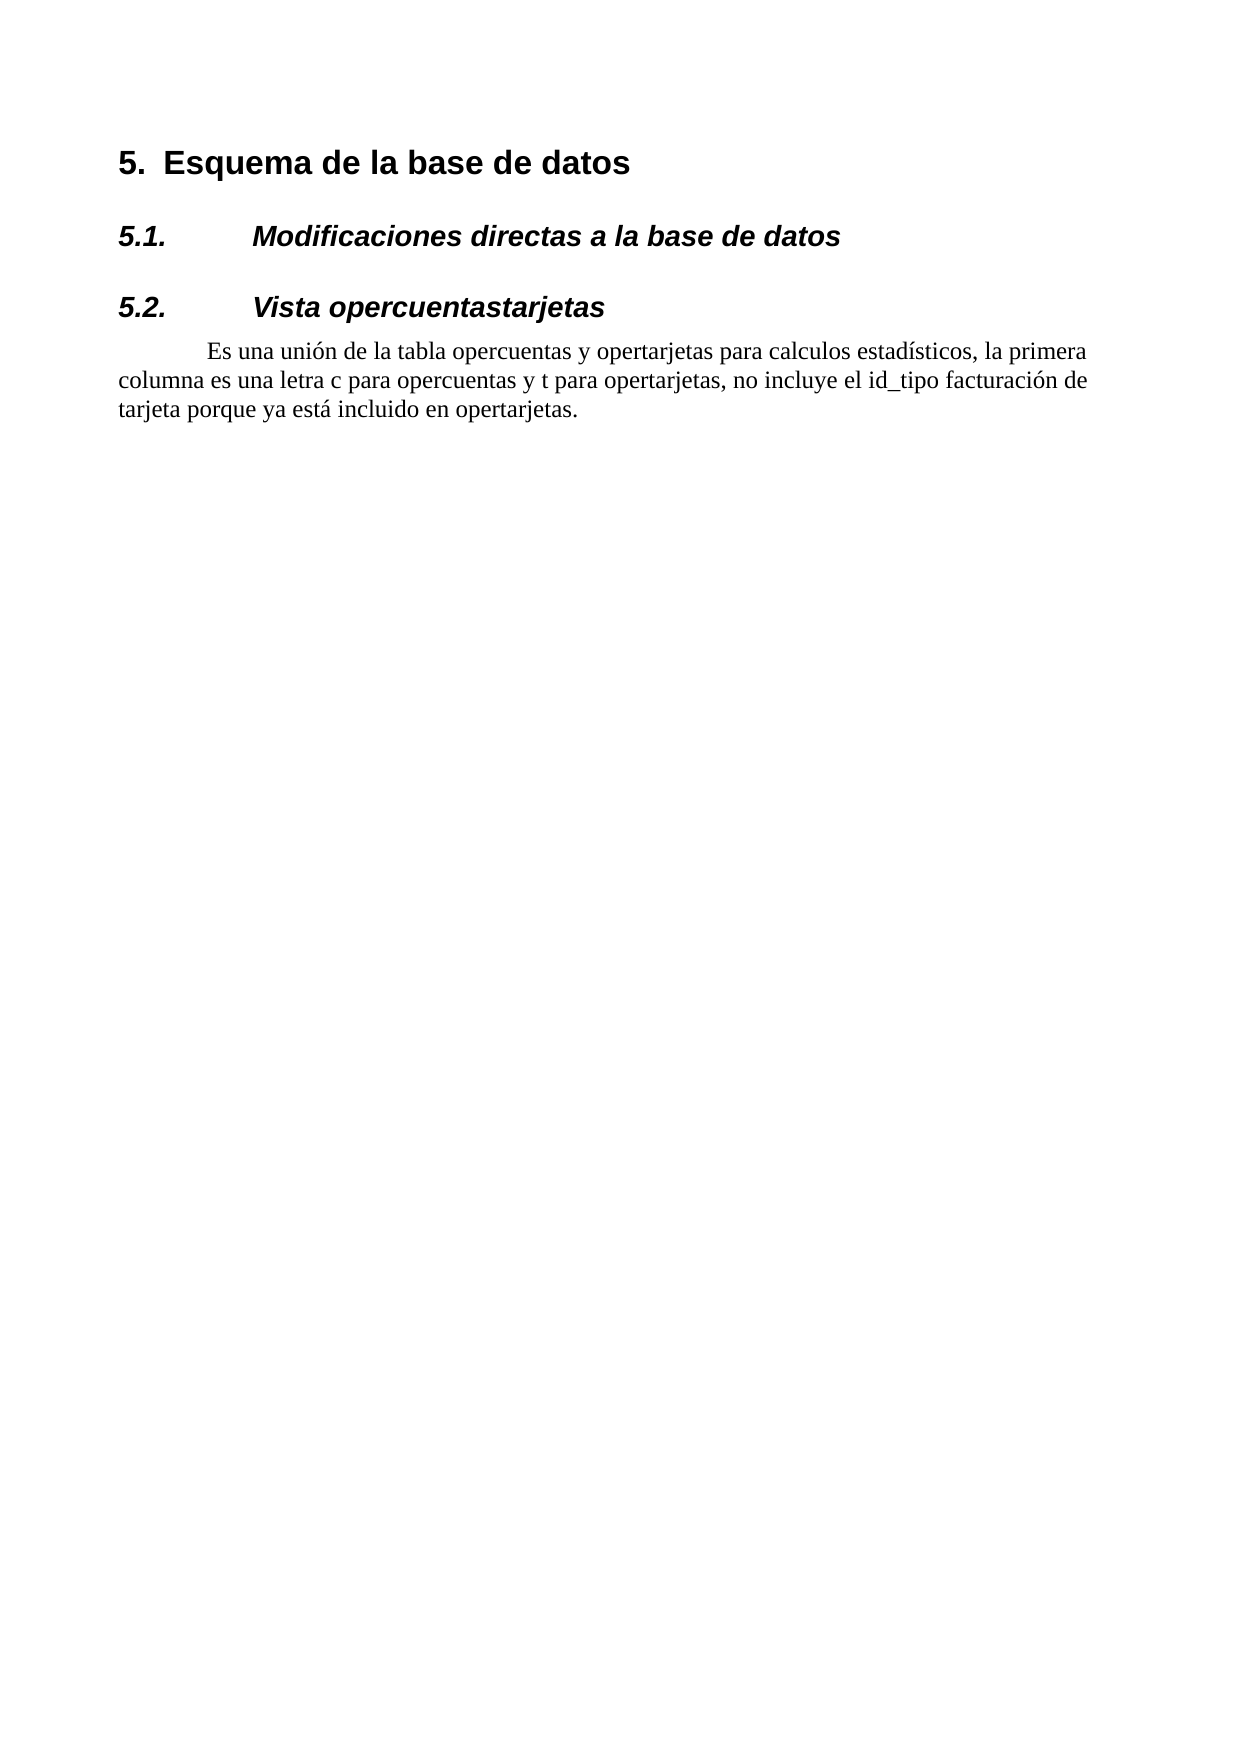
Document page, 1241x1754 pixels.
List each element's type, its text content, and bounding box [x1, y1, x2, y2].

subtitle Modificaciones directas a la base de datos [118, 219, 1122, 253]
subtitle Vista opercuentastarjetas [118, 290, 1122, 324]
text Es una unión de la tabla opercuentas y opertarjetas para calculos estadísticos, la primera columna es una letra c para opercuentas y t para opertarjetas, no incluye el id_tipo facturación de tarjeta porque ya está incluido en opertarjetas. [118, 336, 1122, 423]
subtitle Esquema de la base de datos [118, 143, 1122, 182]
